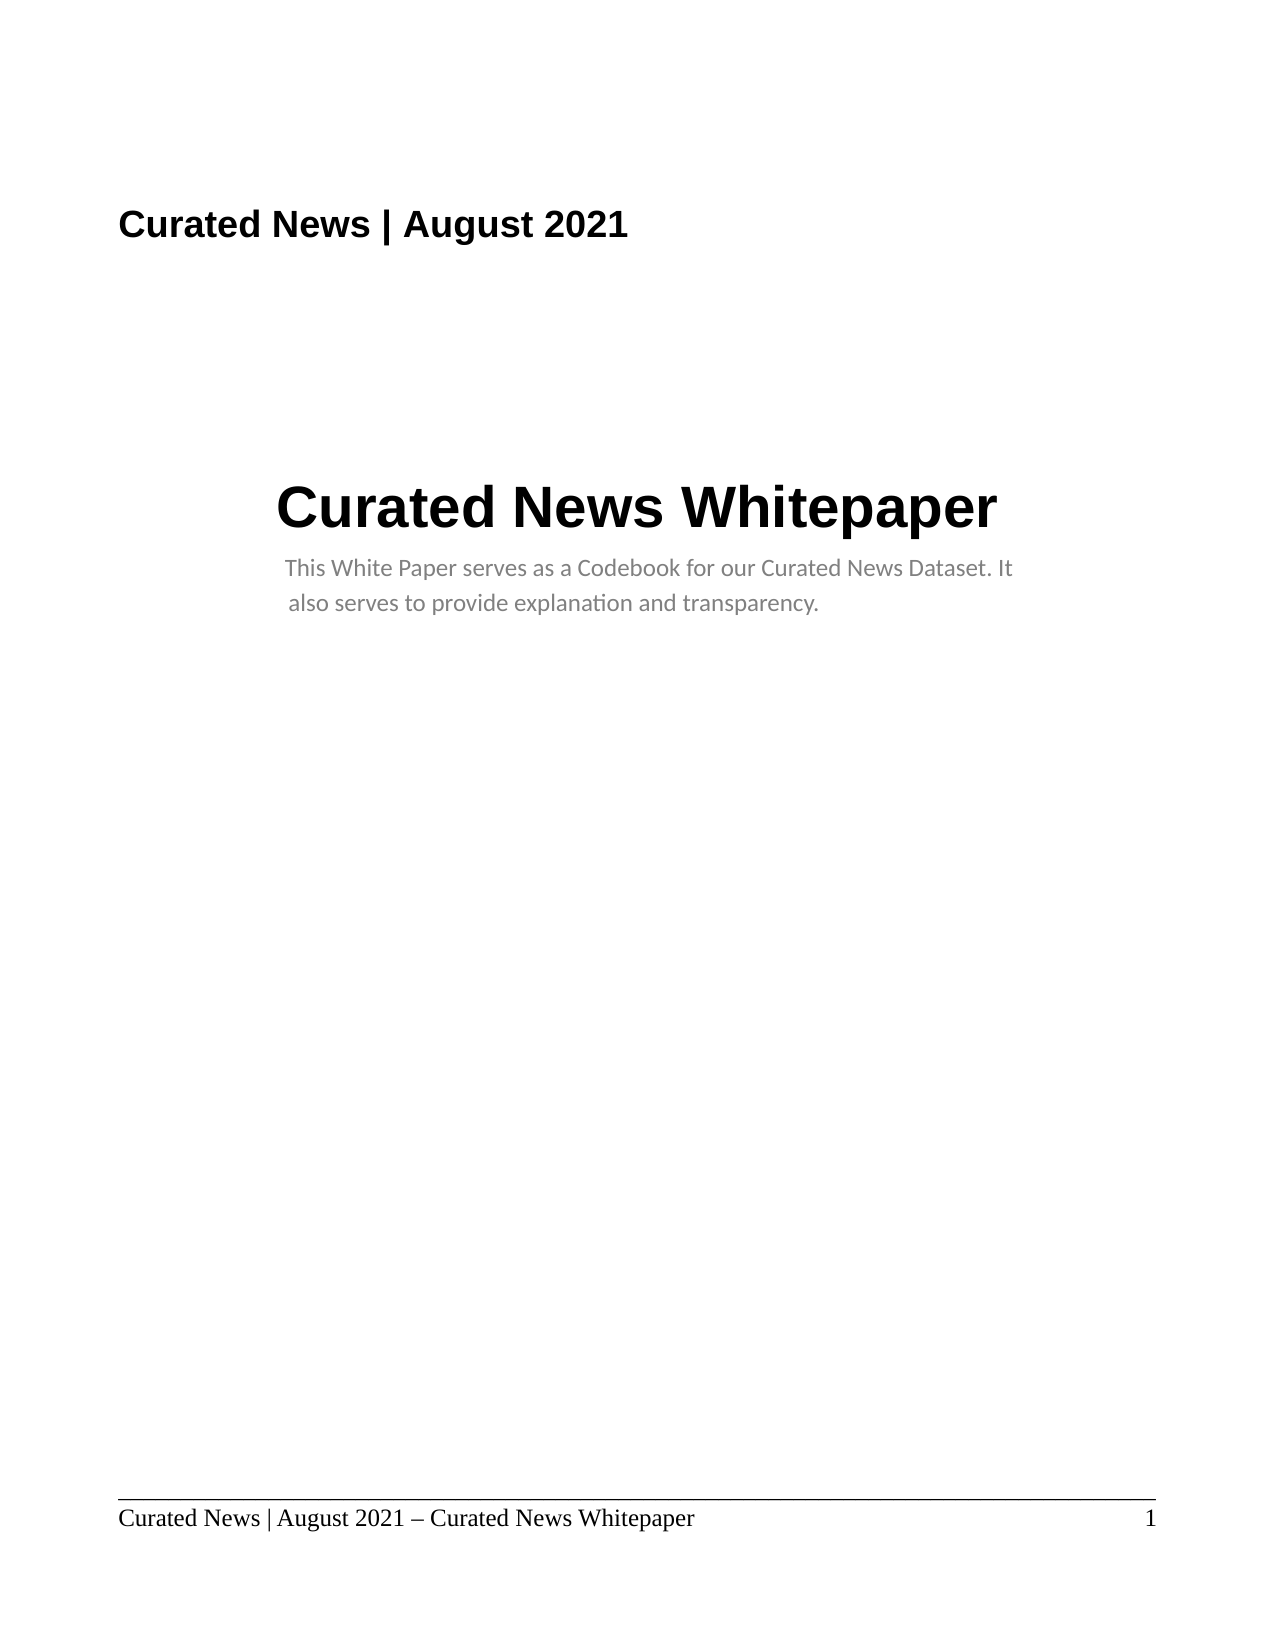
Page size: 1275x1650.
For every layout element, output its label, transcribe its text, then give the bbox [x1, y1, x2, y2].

subtitle Curated News | August 2021 [118, 201, 1157, 245]
text This White Paper serves as a Codebook for our Curated News Dataset. It also serves to provide explanation and transparency. [118, 552, 1157, 618]
title Curated News Whitepaper [118, 473, 1157, 540]
